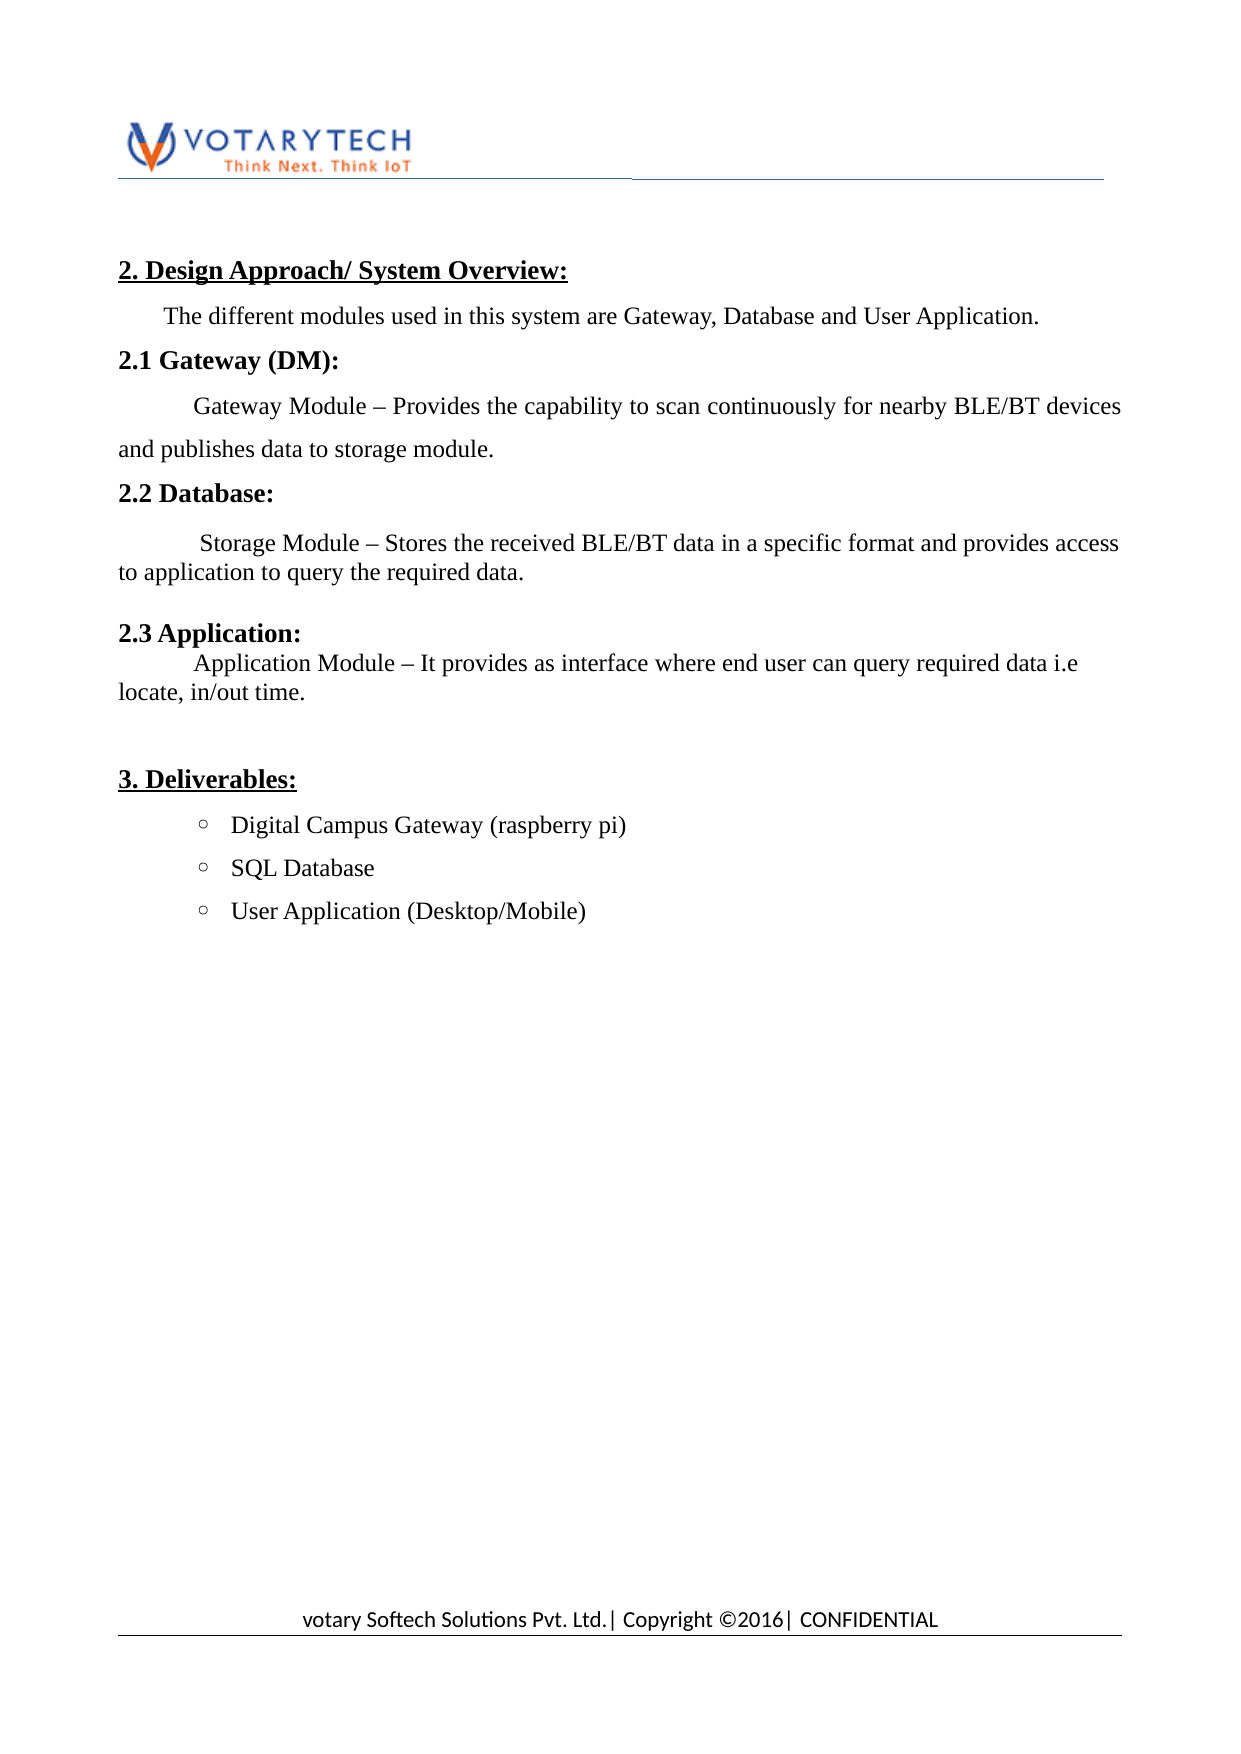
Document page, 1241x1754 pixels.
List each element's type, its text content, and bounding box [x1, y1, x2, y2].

subtitle User Application (Desktop/Mobile) [193, 896, 1122, 925]
subtitle The different modules used in this system are Gateway, Database and User Application. [118, 301, 1122, 330]
subtitle 2. Design Approach/ System Overview: [118, 254, 1122, 285]
subtitle SQL Database [193, 853, 1122, 882]
subtitle 2.2 Database: [118, 477, 1122, 508]
subtitle Gateway Module – Provides the capability to scan continuously for nearby BLE/BT devices and publishes data to storage module. [118, 391, 1122, 463]
subtitle 3. Deliverables: [118, 763, 1157, 794]
subtitle 2.1 Gateway (DM): [118, 344, 1122, 375]
subtitle Digital Campus Gateway (raspberry pi) [193, 810, 1122, 839]
list Storage Module – Stores the received BLE/BT data in a specific format and provides access to application to query the required data. [118, 524, 1122, 586]
list Application Module – It provides as interface where end user can query required data i.e locate, in/out time. [118, 648, 1122, 706]
list 2.3 Application: [118, 617, 1122, 648]
picture [118, 118, 419, 178]
